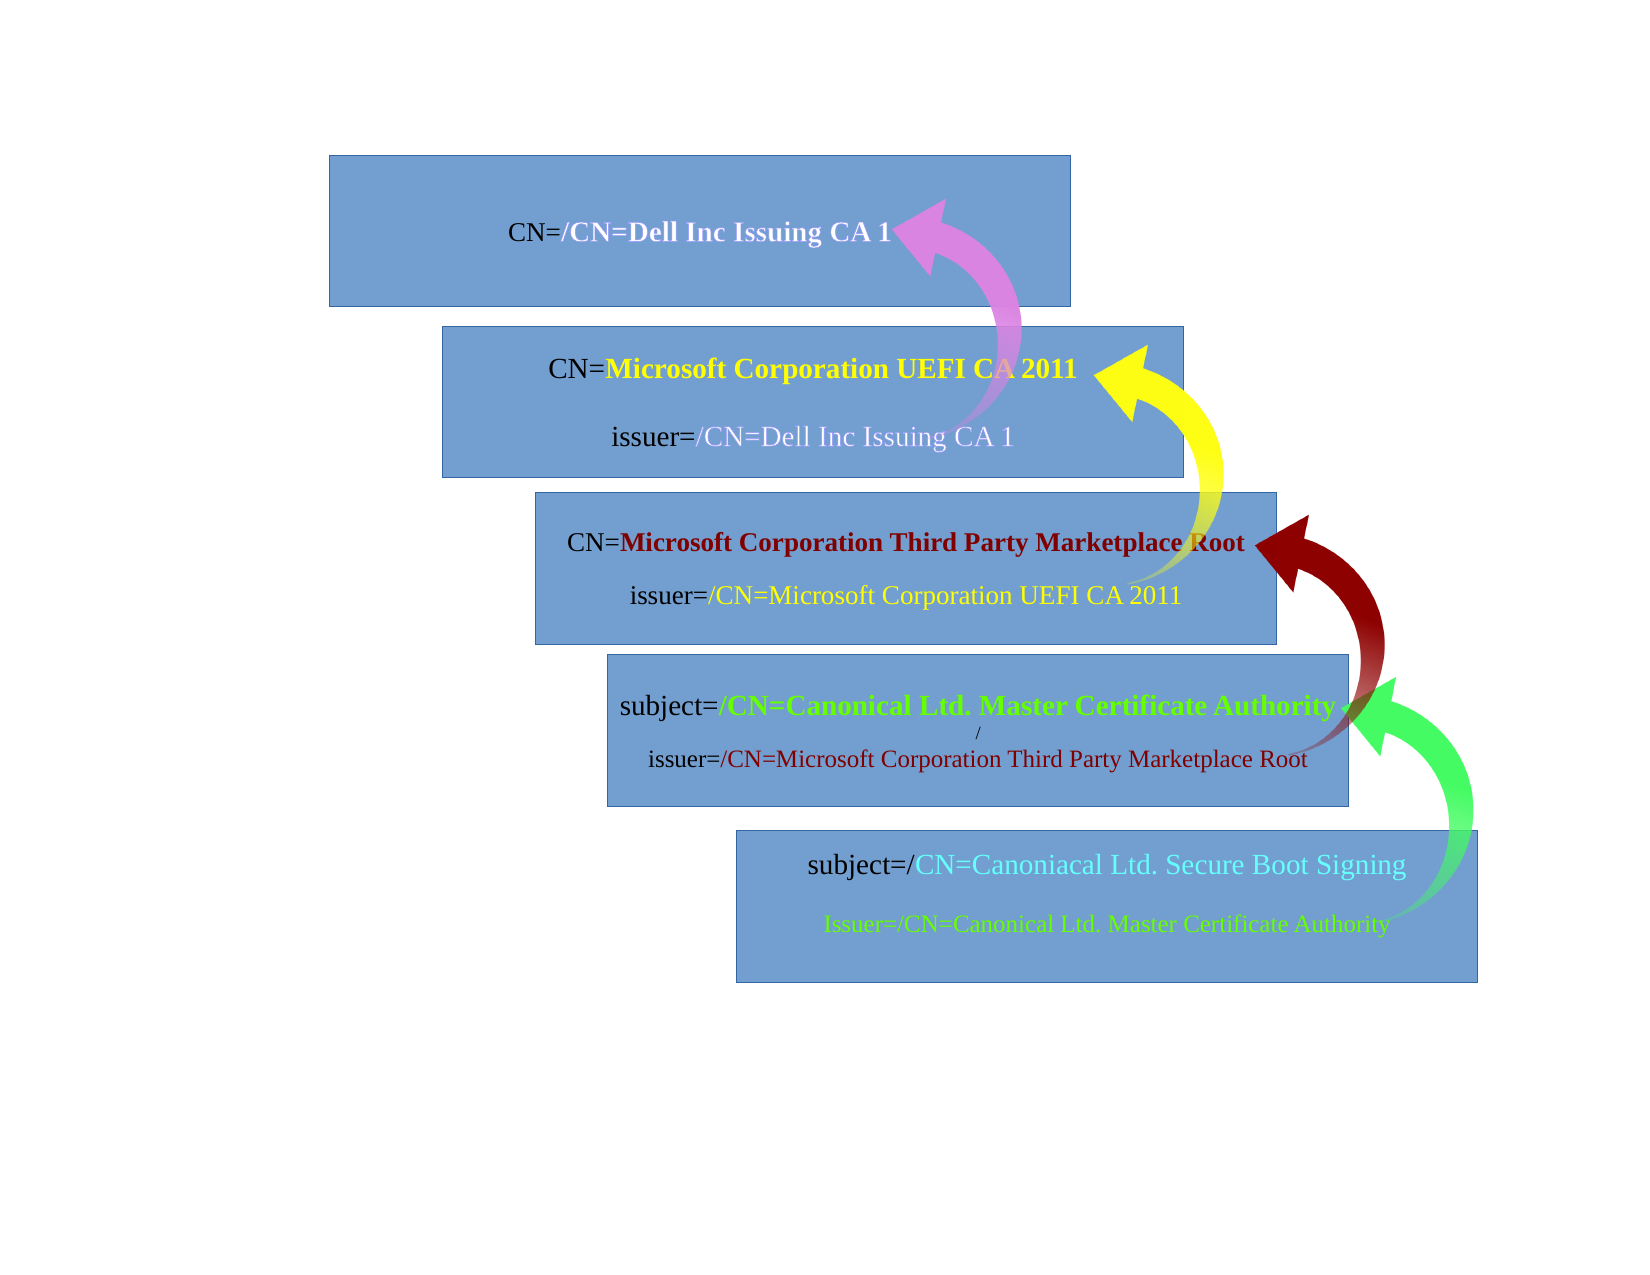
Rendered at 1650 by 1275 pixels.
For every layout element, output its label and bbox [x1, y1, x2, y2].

picture [1250, 511, 1389, 759]
